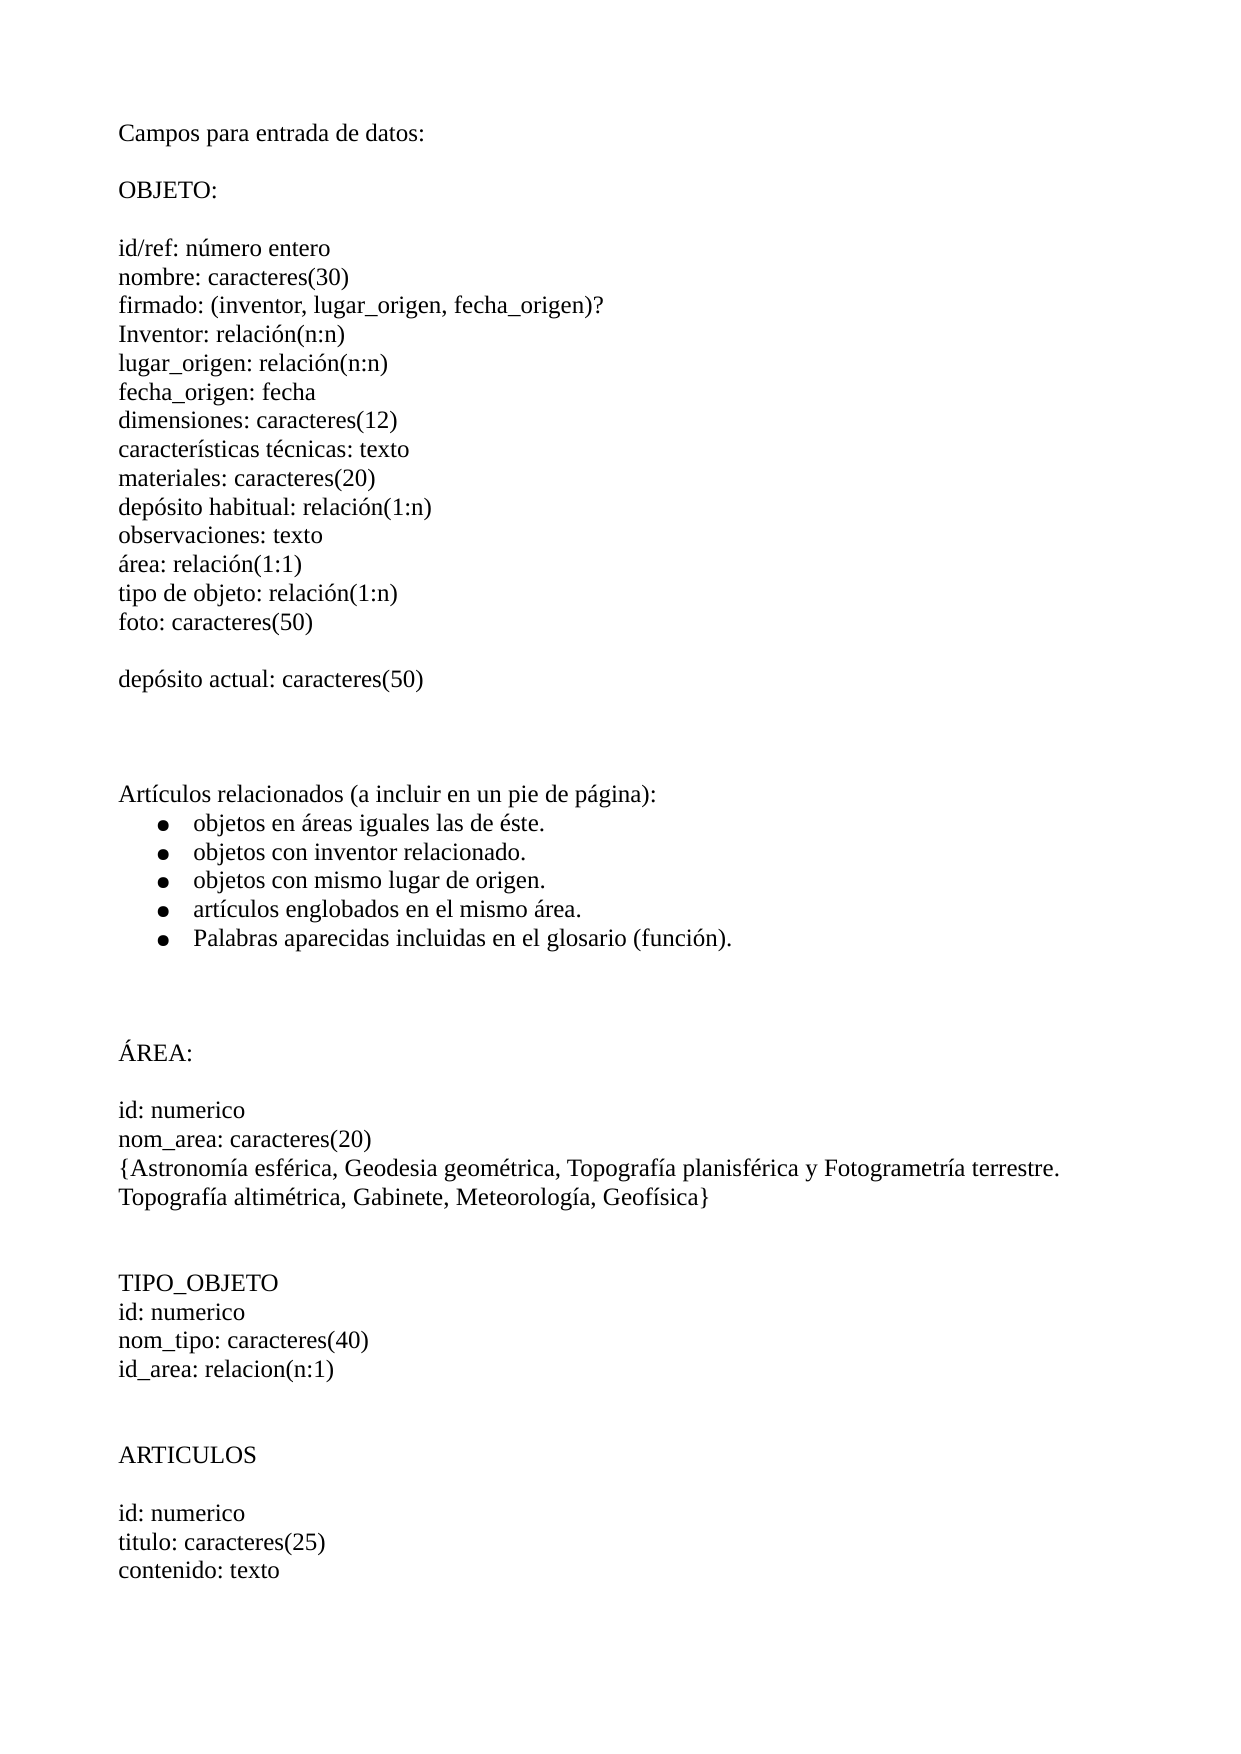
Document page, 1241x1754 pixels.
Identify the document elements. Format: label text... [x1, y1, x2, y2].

text id: numerico [118, 1297, 1122, 1326]
text contenido: texto [118, 1556, 1122, 1584]
text lugar_origen: relación(n:n) [118, 348, 1122, 377]
text depósito actual: caracteres(50) [118, 664, 1122, 693]
text dimensiones: caracteres(12) [118, 406, 1122, 434]
text id: numerico [118, 1096, 1122, 1124]
list objetos con inventor relacionado. [156, 837, 1122, 866]
text firmado: (inventor, lugar_origen, fecha_origen)? [118, 291, 1122, 319]
text id/ref: número entero [118, 233, 1122, 262]
text id_area: relacion(n:1) [118, 1354, 1122, 1383]
text Artículos relacionados (a incluir en un pie de página): [118, 779, 1122, 808]
list Palabras aparecidas incluidas en el glosario (función). [156, 923, 1122, 952]
text tipo de objeto: relación(1:n) [118, 578, 1122, 607]
text Topografía altimétrica, Gabinete, Meteorología, Geofísica} [118, 1182, 1122, 1211]
text Campos para entrada de datos: [118, 118, 1122, 147]
list artículos englobados en el mismo área. [156, 894, 1122, 923]
text nombre: caracteres(30) [118, 262, 1122, 291]
text área: relación(1:1) [118, 549, 1122, 578]
text titulo: caracteres(25) [118, 1527, 1122, 1556]
text características técnicas: texto [118, 434, 1122, 463]
text nom_area: caracteres(20) [118, 1124, 1122, 1153]
text nom_tipo: caracteres(40) [118, 1326, 1122, 1354]
text foto: caracteres(50) [118, 607, 1122, 636]
text id: numerico [118, 1498, 1122, 1527]
text observaciones: texto [118, 521, 1122, 549]
text OBJETO: [118, 176, 1122, 204]
text ARTICULOS [118, 1441, 1122, 1469]
text fecha_origen: fecha [118, 377, 1122, 406]
list objetos con mismo lugar de origen. [156, 866, 1122, 894]
text {Astronomía esférica, Geodesia geométrica, Topografía planisférica y Fotogrametría terrestre. [118, 1153, 1122, 1182]
text ÁREA: [118, 1038, 1122, 1067]
list objetos en áreas iguales las de éste. [156, 808, 1122, 837]
text TIPO_OBJETO [118, 1268, 1122, 1297]
text materiales: caracteres(20) [118, 463, 1122, 492]
text depósito habitual: relación(1:n) [118, 492, 1122, 521]
text Inventor: relación(n:n) [118, 319, 1122, 348]
